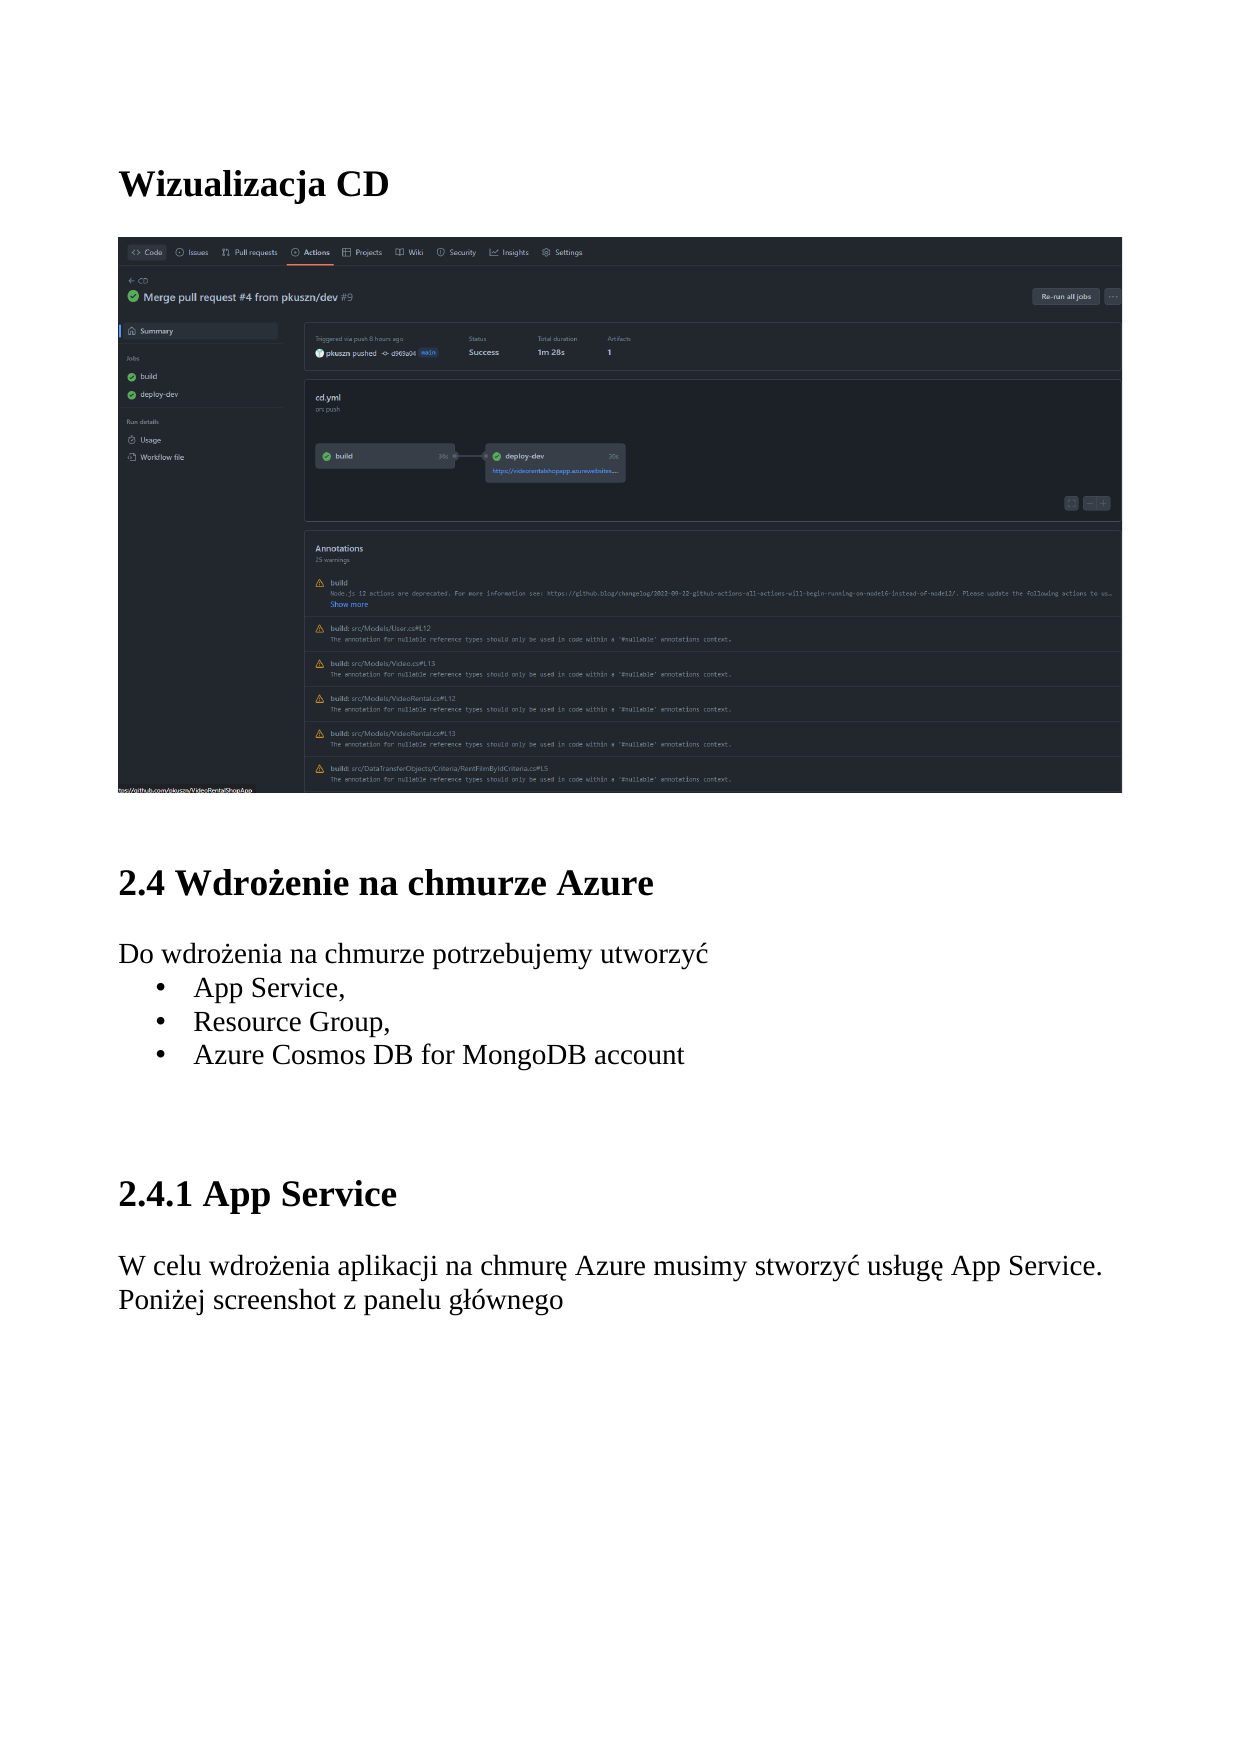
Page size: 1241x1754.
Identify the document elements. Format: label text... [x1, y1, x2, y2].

text Do wdrożenia na chmurze potrzebujemy utworzyć [118, 937, 1122, 970]
text Wizualizacja CD [118, 161, 1122, 204]
text 2.4.1 App Service [118, 1172, 1122, 1215]
list Azure Cosmos DB for MongoDB account [156, 1037, 1122, 1071]
text W celu wdrożenia aplikacji na chmurę Azure musimy stworzyć usługę App Service. Poniżej screenshot z panelu głównego [118, 1248, 1122, 1315]
list Resource Group, [156, 1004, 1122, 1037]
picture [118, 237, 1123, 793]
list App Service, [156, 970, 1122, 1004]
text 2.4 Wdrożenie na chmurze Azure [118, 860, 1122, 903]
